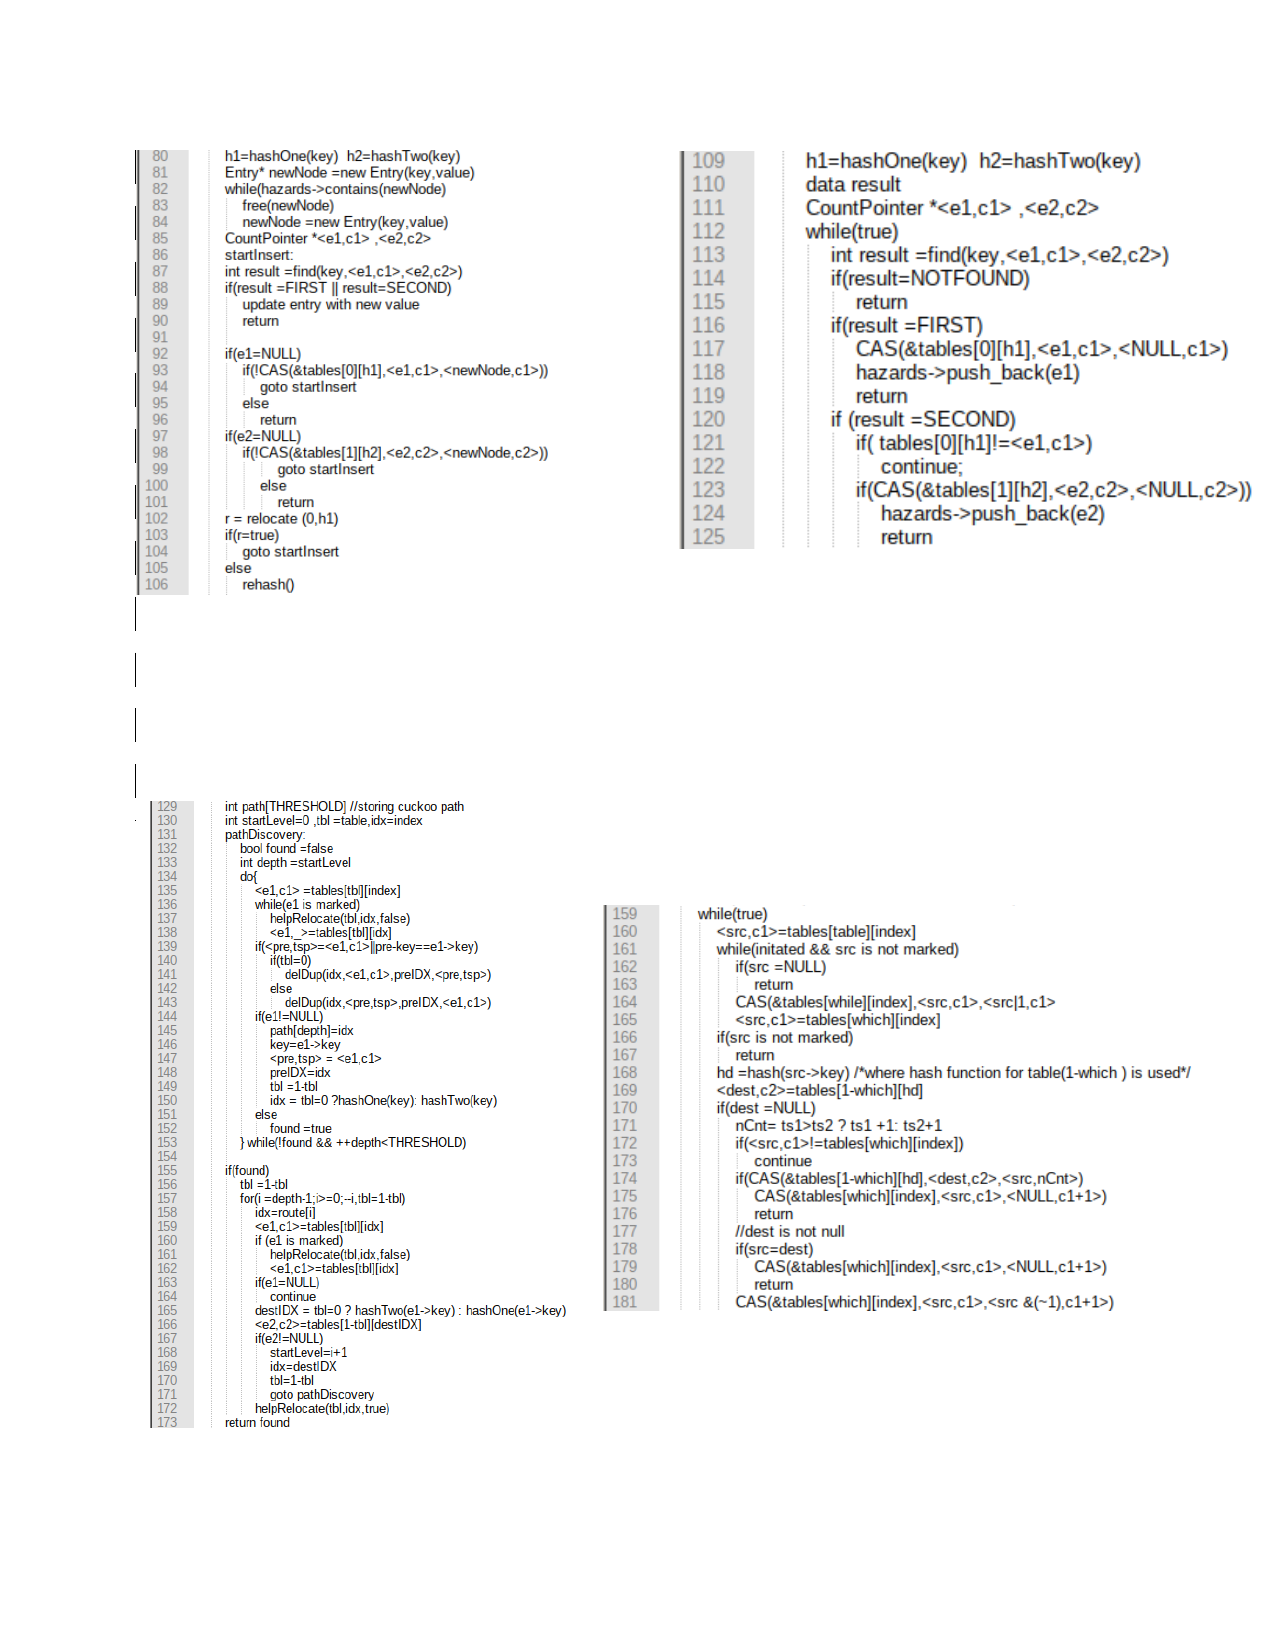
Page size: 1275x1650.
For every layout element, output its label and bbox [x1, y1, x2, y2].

picture [603, 905, 1211, 1311]
picture [150, 801, 569, 1428]
picture [678, 151, 1275, 549]
picture [136, 150, 548, 595]
